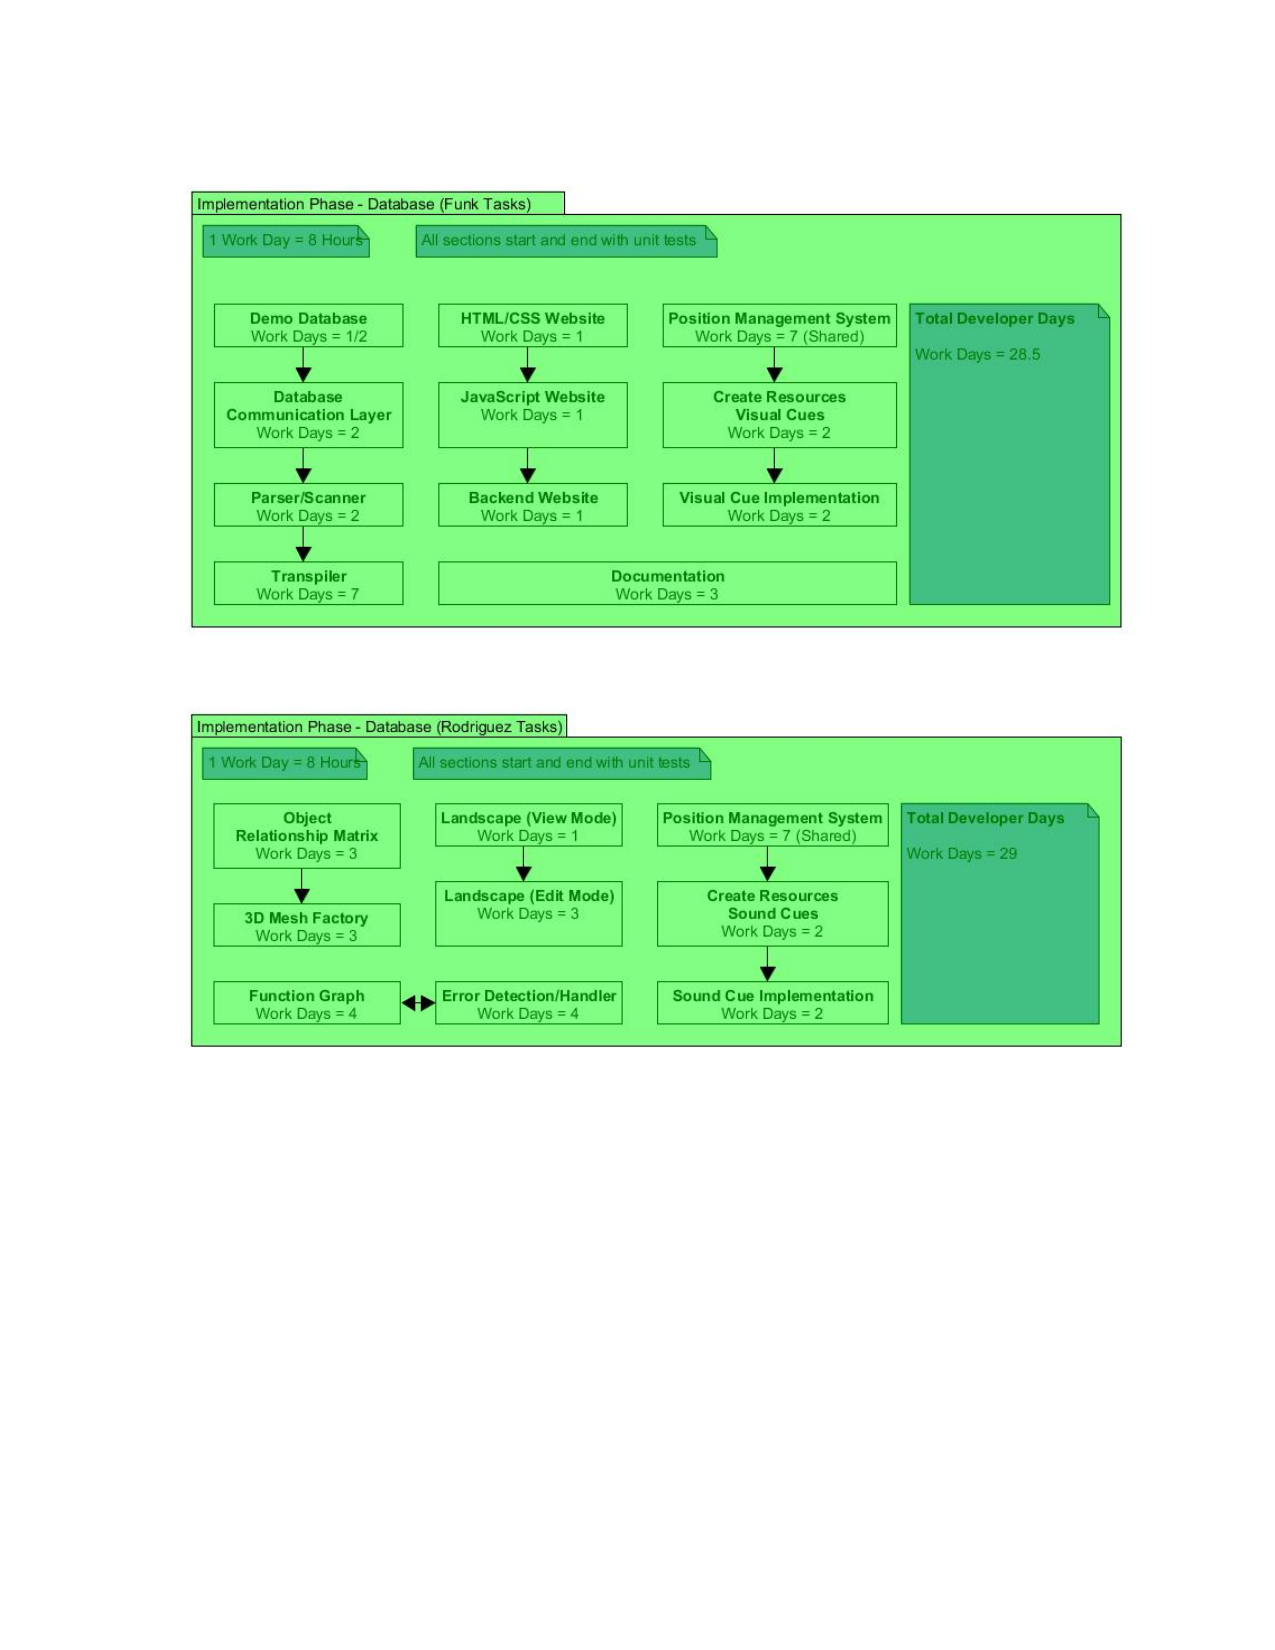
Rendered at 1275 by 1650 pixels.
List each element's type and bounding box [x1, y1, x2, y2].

picture [168, 168, 1144, 650]
picture [168, 691, 1144, 1069]
